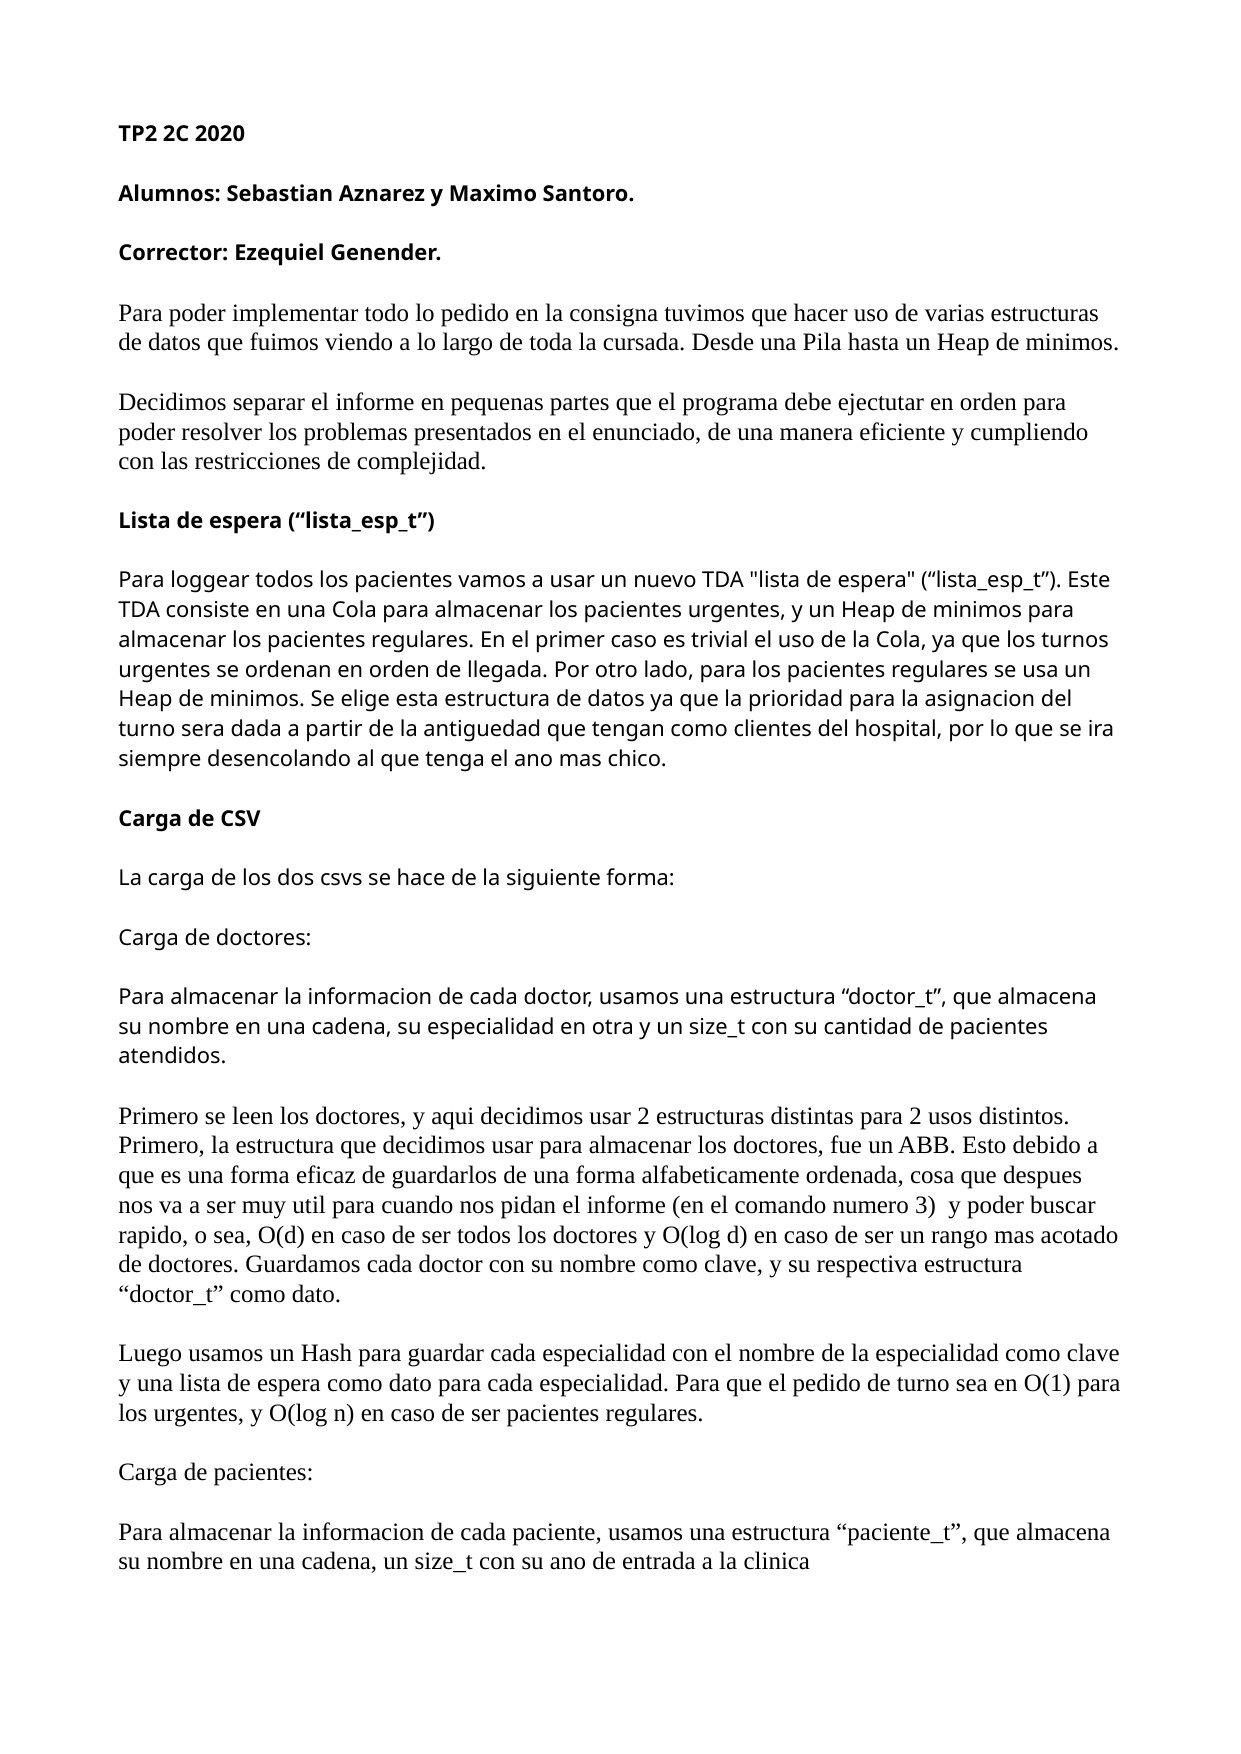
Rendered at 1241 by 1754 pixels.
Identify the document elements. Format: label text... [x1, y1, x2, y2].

text Carga de pacientes: [118, 1456, 1122, 1486]
text Para poder implementar todo lo pedido en la consigna tuvimos que hacer uso de varias estructuras de datos que fuimos viendo a lo largo de toda la cursada. Desde una Pila hasta un Heap de minimos. [118, 297, 1122, 356]
text TP2 2C 2020 [118, 118, 1122, 148]
text Corrector: Ezequiel Genender. [118, 237, 1122, 267]
text Luego usamos un Hash para guardar cada especialidad con el nombre de la especialidad como clave y una lista de espera como dato para cada especialidad. Para que el pedido de turno sea en O(1) para los urgentes, y O(log n) en caso de ser pacientes regulares. [118, 1337, 1122, 1427]
text Alumnos: Sebastian Aznarez y Maximo Santoro. [118, 178, 1122, 207]
text Lista de espera (“lista_esp_t”) [118, 505, 1122, 534]
text Decidimos separar el informe en pequenas partes que el programa debe ejectutar en orden para poder resolver los problemas presentados en el enunciado, de una manera eficiente y cumpliendo con las restricciones de complejidad. [118, 386, 1122, 475]
text Para almacenar la informacion de cada paciente, usamos una estructura “paciente_t”, que almacena su nombre en una cadena, un size_t con su ano de entrada a la clinica [118, 1516, 1122, 1575]
text Para loggear todos los pacientes vamos a usar un nuevo TDA "lista de espera" (“lista_esp_t”). Este TDA consiste en una Cola para almacenar los pacientes urgentes, y un Heap de minimos para almacenar los pacientes regulares. En el primer caso es trivial el uso de la Cola, ya que los turnos urgentes se ordenan en orden de llegada. Por otro lado, para los pacientes regulares se usa un Heap de minimos. Se elige esta estructura de datos ya que la prioridad para la asignacion del turno sera dada a partir de la antiguedad que tengan como clientes del hospital, por lo que se ira siempre desencolando al que tenga el ano mas chico. [118, 564, 1122, 773]
text La carga de los dos csvs se hace de la siguiente forma: [118, 862, 1122, 892]
text Para almacenar la informacion de cada doctor, usamos una estructura “doctor_t”, que almacena su nombre en una cadena, su especialidad en otra y un size_t con su cantidad de pacientes atendidos. [118, 981, 1122, 1070]
text Carga de CSV [118, 802, 1122, 832]
text Primero se leen los doctores, y aqui decidimos usar 2 estructuras distintas para 2 usos distintos. Primero, la estructura que decidimos usar para almacenar los doctores, fue un ABB. Esto debido a que es una forma eficaz de guardarlos de una forma alfabeticamente ordenada, cosa que despues nos va a ser muy util para cuando nos pidan el informe (en el comando numero 3) y poder buscar rapido, o sea, O(d) en caso de ser todos los doctores y O(log d) en caso de ser un rango mas acotado de doctores. Guardamos cada doctor con su nombre como clave, y su respectiva estructura “doctor_t” como dato. [118, 1100, 1122, 1308]
text Carga de doctores: [118, 921, 1122, 951]
